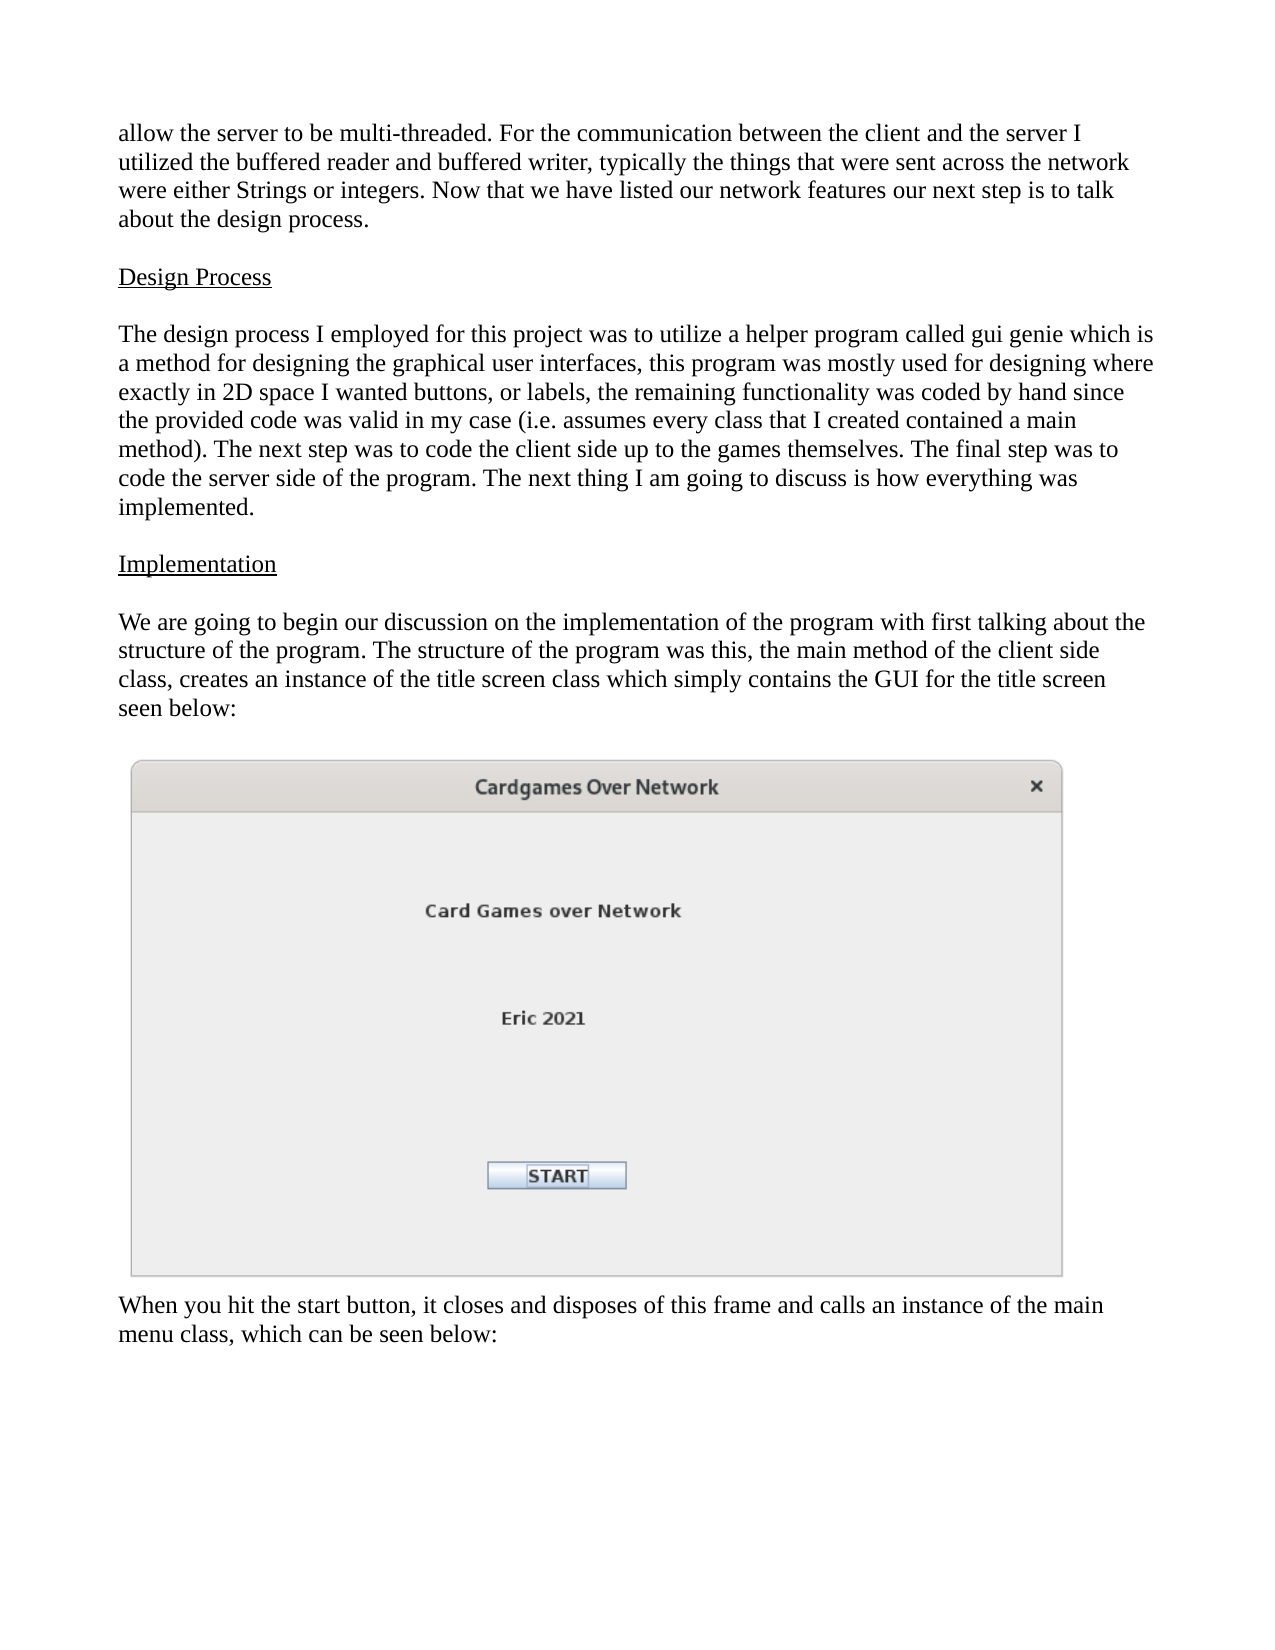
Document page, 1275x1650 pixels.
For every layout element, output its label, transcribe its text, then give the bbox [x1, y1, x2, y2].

text Implementation [118, 549, 1157, 578]
text We are going to begin our discussion on the implementation of the program with first talking about the structure of the program. The structure of the program was this, the main method of the client side class, creates an instance of the title screen class which simply contains the GUI for the title screen seen below: [118, 607, 1157, 722]
text Design Process [118, 262, 1157, 291]
picture [118, 750, 1076, 1290]
text allow the server to be multi-threaded. For the communication between the client and the server I utilized the buffered reader and buffered writer, typically the things that were sent across the network were either Strings or integers. Now that we have listed our network features our next step is to talk about the design process. [118, 118, 1157, 233]
text The design process I employed for this project was to utilize a helper program called gui genie which is a method for designing the graphical user interfaces, this program was mostly used for designing where exactly in 2D space I wanted buttons, or labels, the remaining functionality was coded by hand since the provided code was valid in my case (i.e. assumes every class that I created contained a main method). The next step was to code the client side up to the games themselves. The final step was to code the server side of the program. The next thing I am going to discuss is how everything was implemented. [118, 319, 1157, 521]
text When you hit the start button, it closes and disposes of this frame and calls an instance of the main menu class, which can be seen below: [118, 1111, 1157, 1348]
